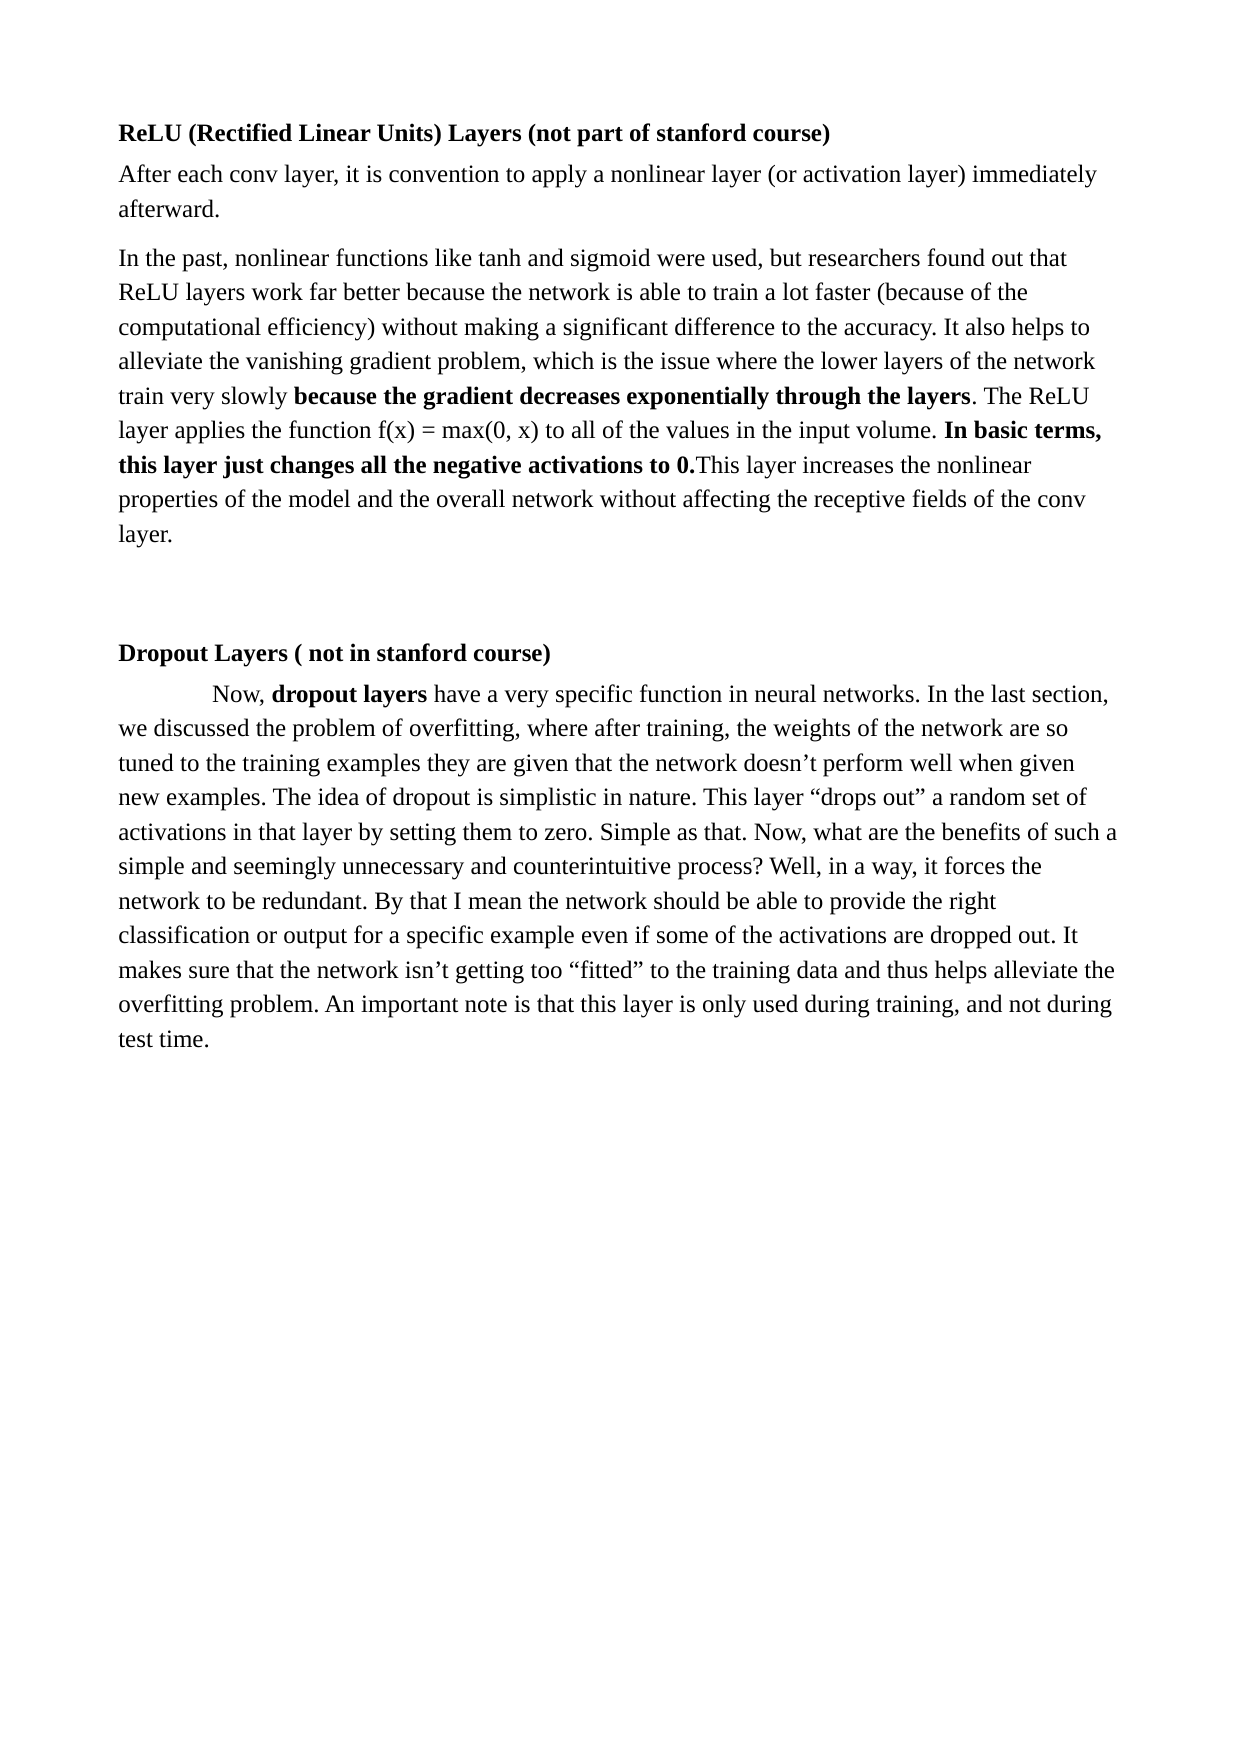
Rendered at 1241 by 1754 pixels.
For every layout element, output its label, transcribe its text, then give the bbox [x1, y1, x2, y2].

subtitle Dropout Layers ( not in stanford course) [118, 638, 1122, 666]
subtitle ReLU (Rectified Linear Units) Layers (not part of stanford course) [118, 118, 1122, 147]
text After each conv layer, it is convention to apply a nonlinear layer (or activation layer) immediately afterward. [118, 159, 1122, 223]
text In the past, nonlinear functions like tanh and sigmoid were used, but researchers found out that ReLU layers work far better because the network is able to train a lot faster (because of the computational efficiency) without making a significant difference to the accuracy. It also helps to alleviate the vanishing gradient problem, which is the issue where the lower layers of the network train very slowly because the gradient decreases exponentially through the layers. The ReLU layer applies the function f(x) = max(0, x) to all of the values in the input volume. In basic terms, this layer just changes all the negative activations to 0.This layer increases the nonlinear properties of the model and the overall network without affecting the receptive fields of the conv layer. [118, 243, 1122, 547]
text Now, dropout layers have a very specific function in neural networks. In the last section, we discussed the problem of overfitting, where after training, the weights of the network are so tuned to the training examples they are given that the network doesn’t perform well when given new examples. The idea of dropout is simplistic in nature. This layer “drops out” a random set of activations in that layer by setting them to zero. Simple as that. Now, what are the benefits of such a simple and seemingly unnecessary and counterintuitive process? Well, in a way, it forces the network to be redundant. By that I mean the network should be able to provide the right classification or output for a specific example even if some of the activations are dropped out. It makes sure that the network isn’t getting too “fitted” to the training data and thus helps alleviate the overfitting problem. An important note is that this layer is only used during training, and not during test time. [118, 679, 1122, 1052]
